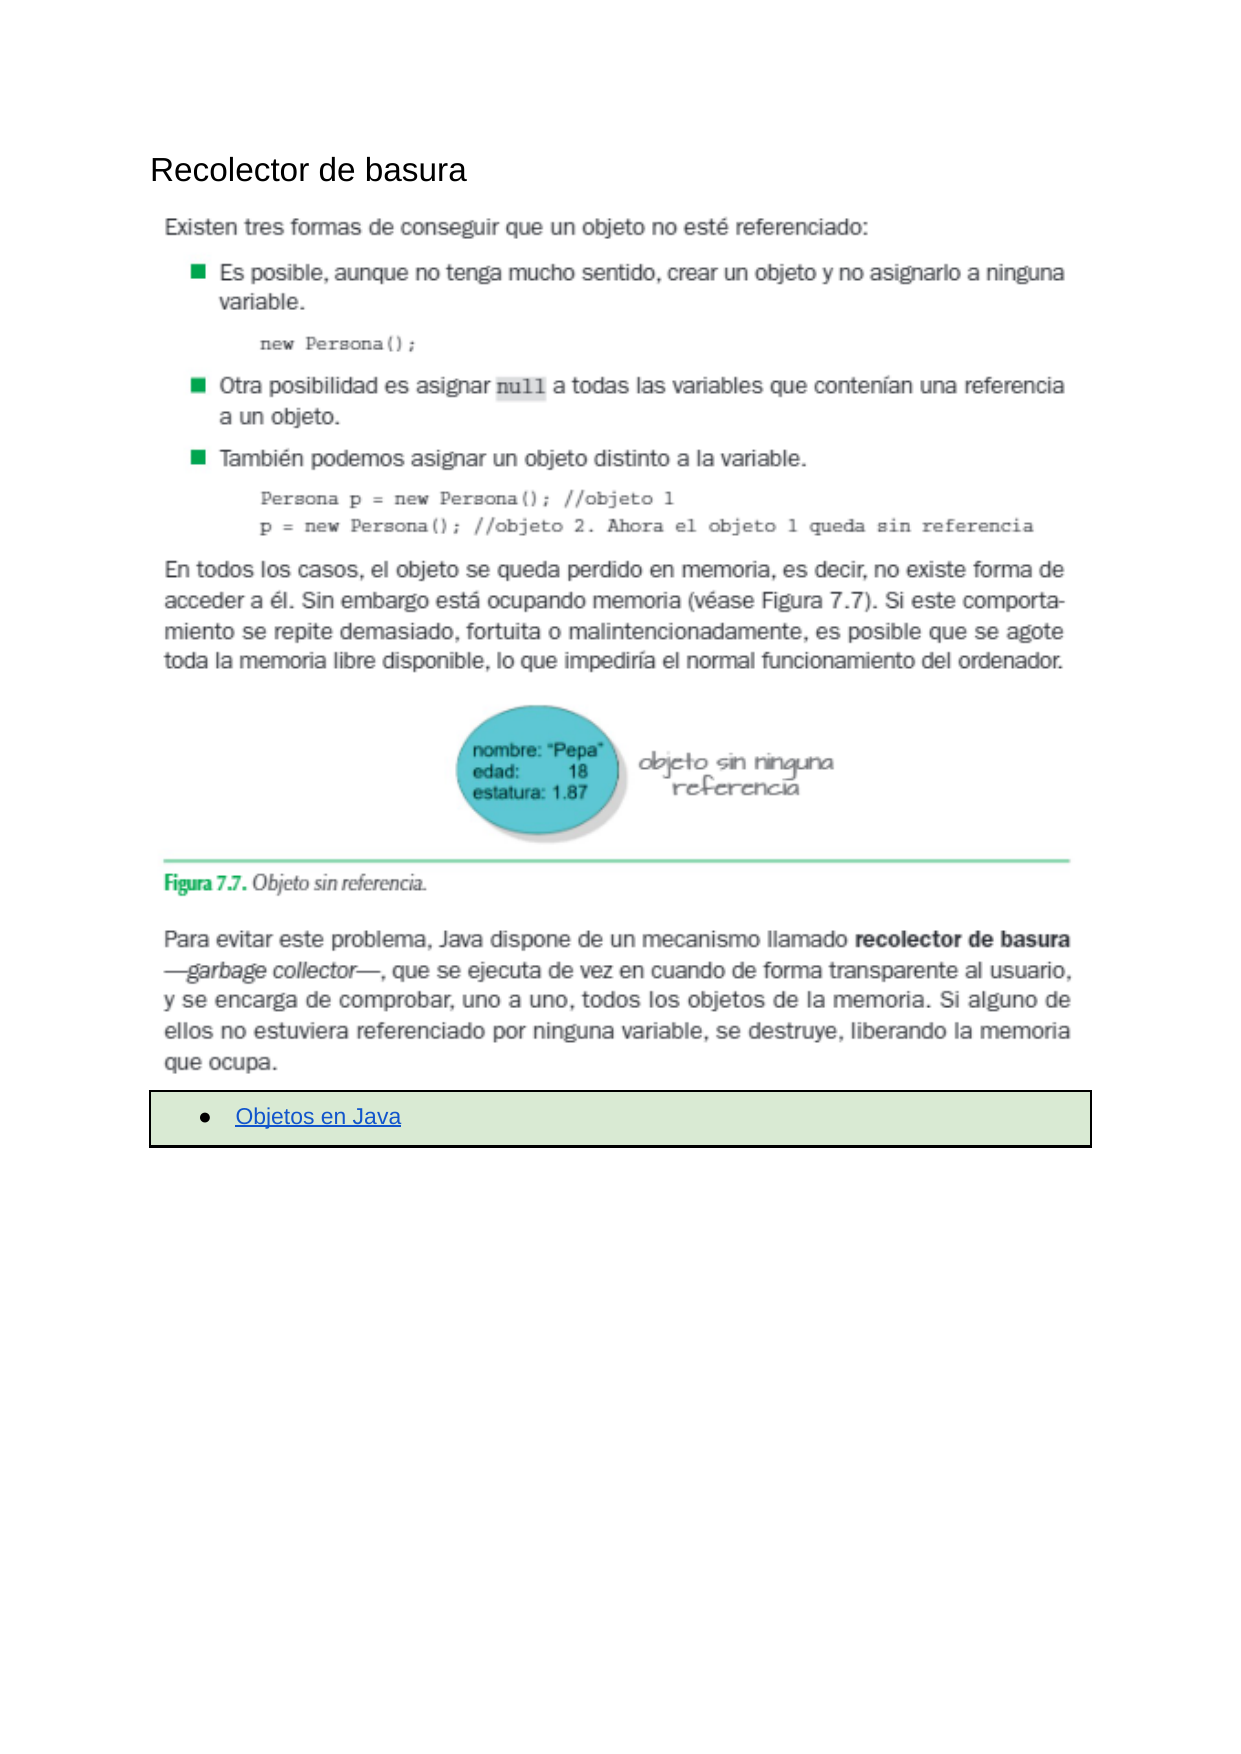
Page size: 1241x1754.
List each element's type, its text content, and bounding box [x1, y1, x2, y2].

picture [150, 518, 1091, 688]
picture [150, 691, 1089, 862]
table_header Objetos en Java [151, 1092, 1090, 1145]
subtitle Recolector de basura [150, 150, 1090, 188]
